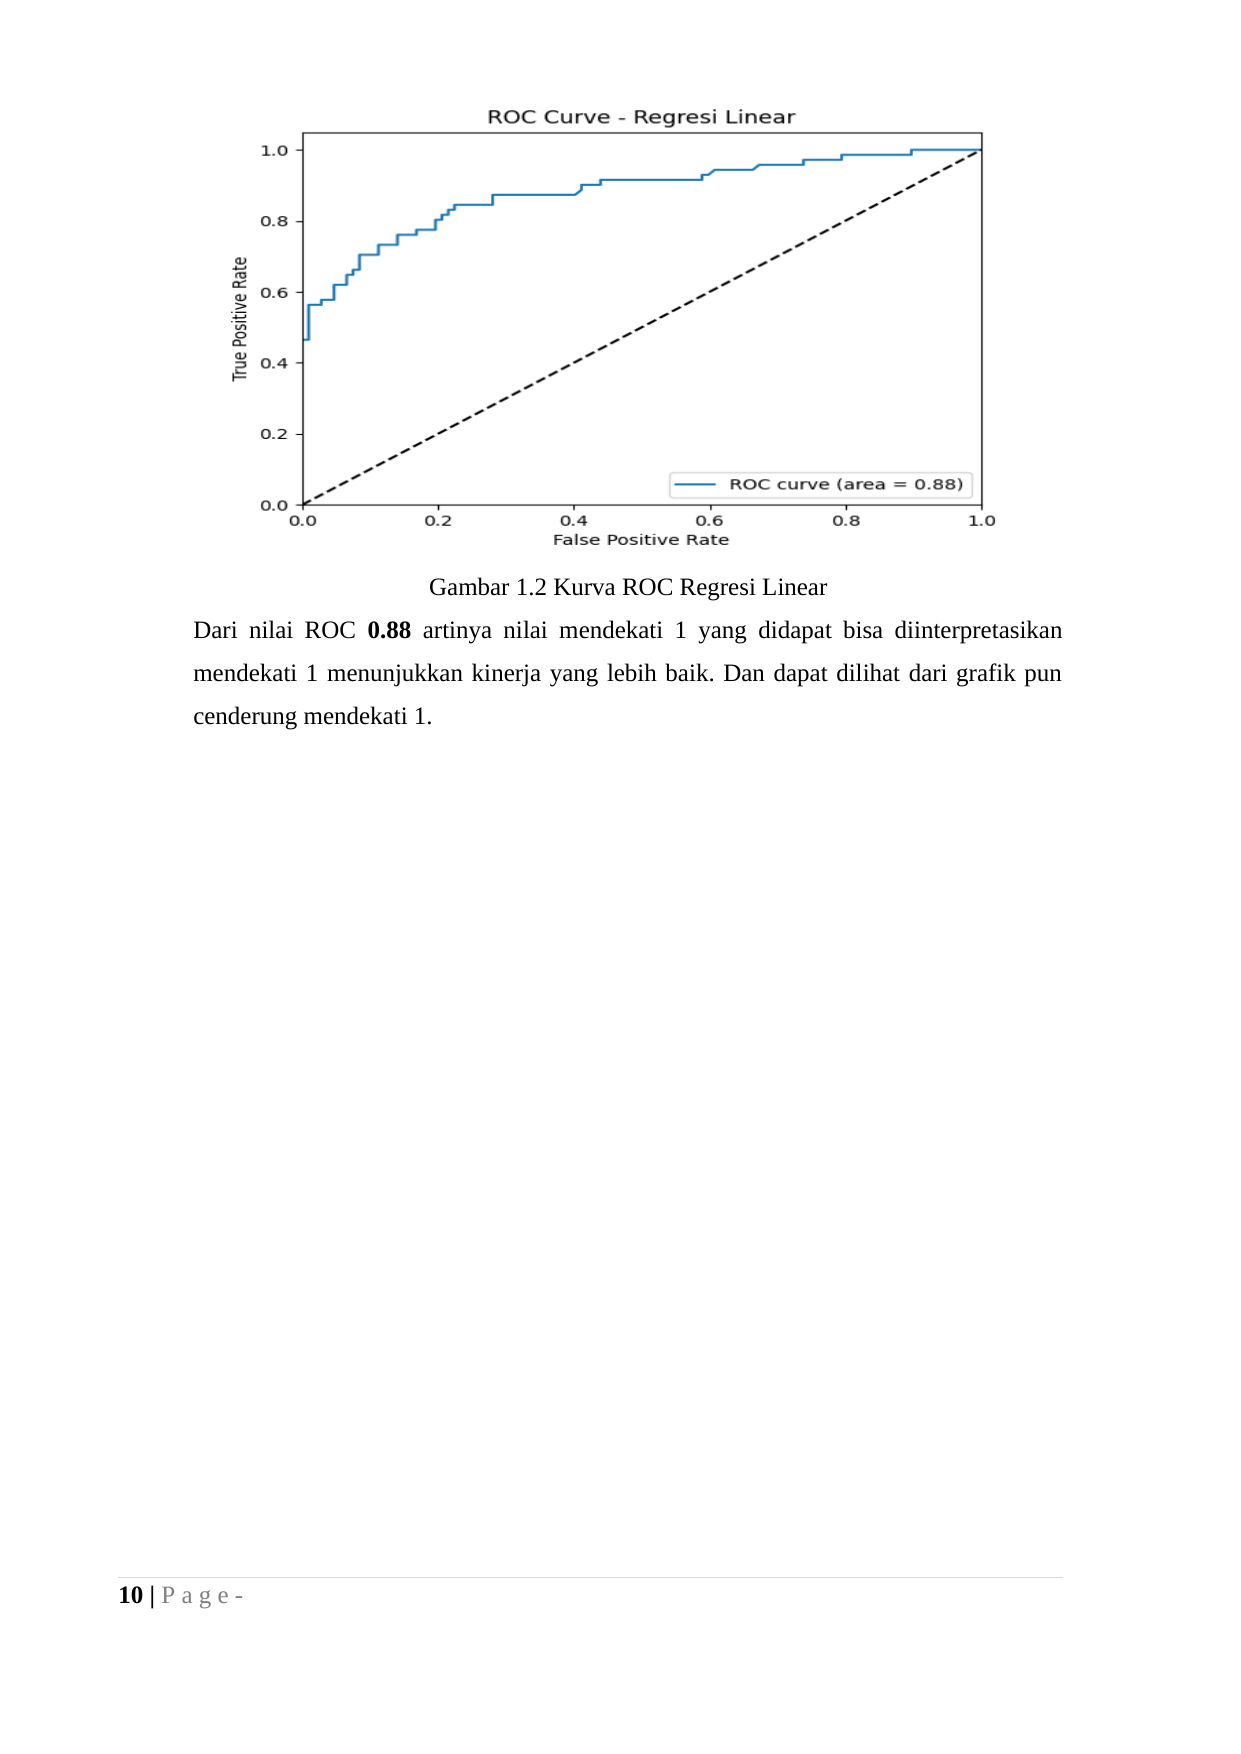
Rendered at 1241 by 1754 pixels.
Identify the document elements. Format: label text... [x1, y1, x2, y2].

list Gambar 1.2 Kurva ROC Regresi Linear [193, 572, 1063, 601]
list Dari nilai ROC 0.88 artinya nilai mendekati 1 yang didapat bisa diinterpretasikan mendekati 1 menunjukkan kinerja yang lebih baik. Dan dapat dilihat dari grafik pun cenderung mendekati 1. [193, 615, 1063, 730]
